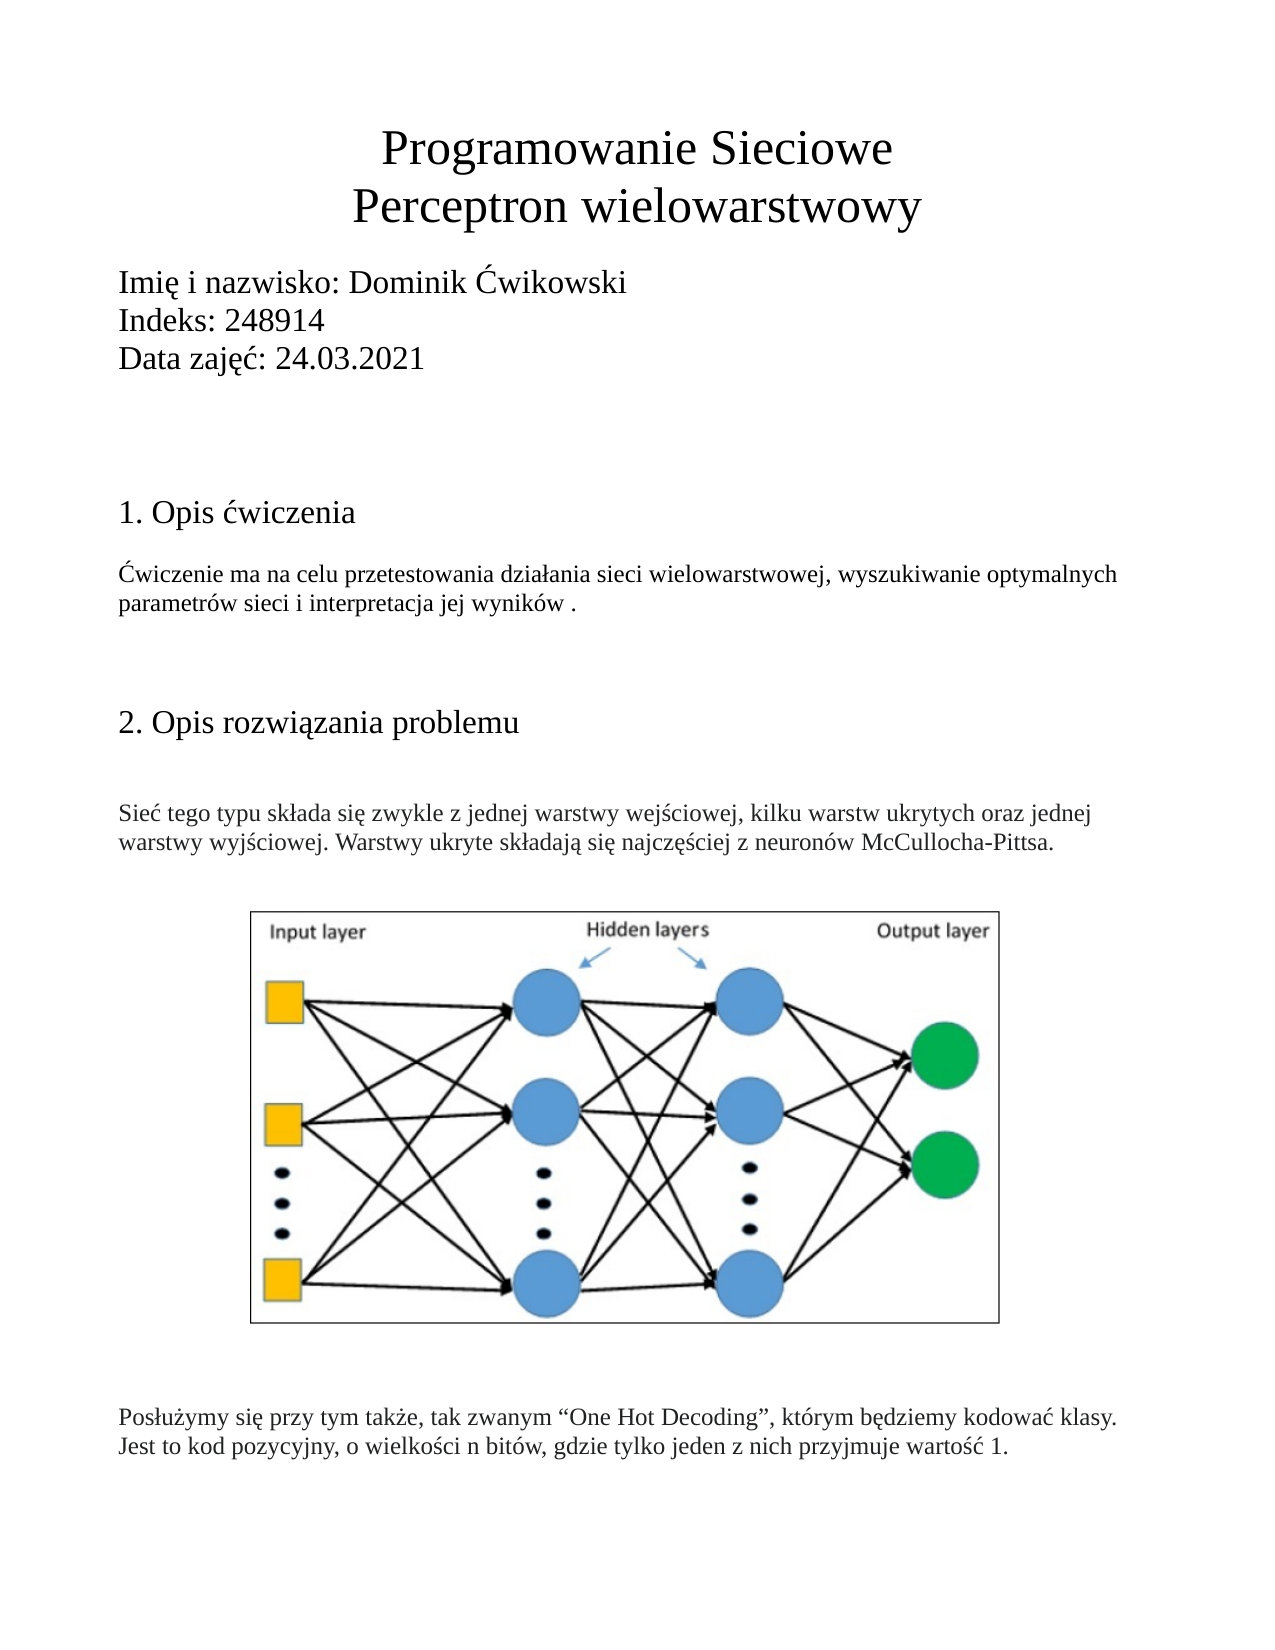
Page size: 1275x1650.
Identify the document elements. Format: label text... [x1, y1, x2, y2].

text Data zajęć: 24.03.2021 [118, 338, 1157, 377]
text Perceptron wielowarstwowy [118, 176, 1157, 233]
picture [250, 911, 1001, 1325]
text Indeks: 248914 [118, 300, 1157, 338]
text Sieć tego typu składa się zwykle z jednej warstwy wejściowej, kilku warstw ukrytych oraz jednej warstwy wyjściowej. Warstwy ukryte składają się najczęściej z neuronów McCullocha-Pittsa. [118, 798, 1157, 856]
text Programowanie Sieciowe [118, 118, 1157, 176]
text Posłużymy się przy tym także, tak zwanym “One Hot Decoding”, którym będziemy kodować klasy. Jest to kod pozycyjny, o wielkości n bitów, gdzie tylko jeden z nich przyjmuje wartość 1. [118, 1402, 1157, 1460]
text Ćwiczenie ma na celu przetestowania działania sieci wielowarstwowej, wyszukiwanie optymalnych parametrów sieci i interpretacja jej wyników . [118, 559, 1157, 616]
text 2. Opis rozwiązania problemu [118, 703, 1157, 741]
text Imię i nazwisko: Dominik Ćwikowski [118, 262, 1157, 300]
text 1. Opis ćwiczenia [118, 492, 1157, 530]
